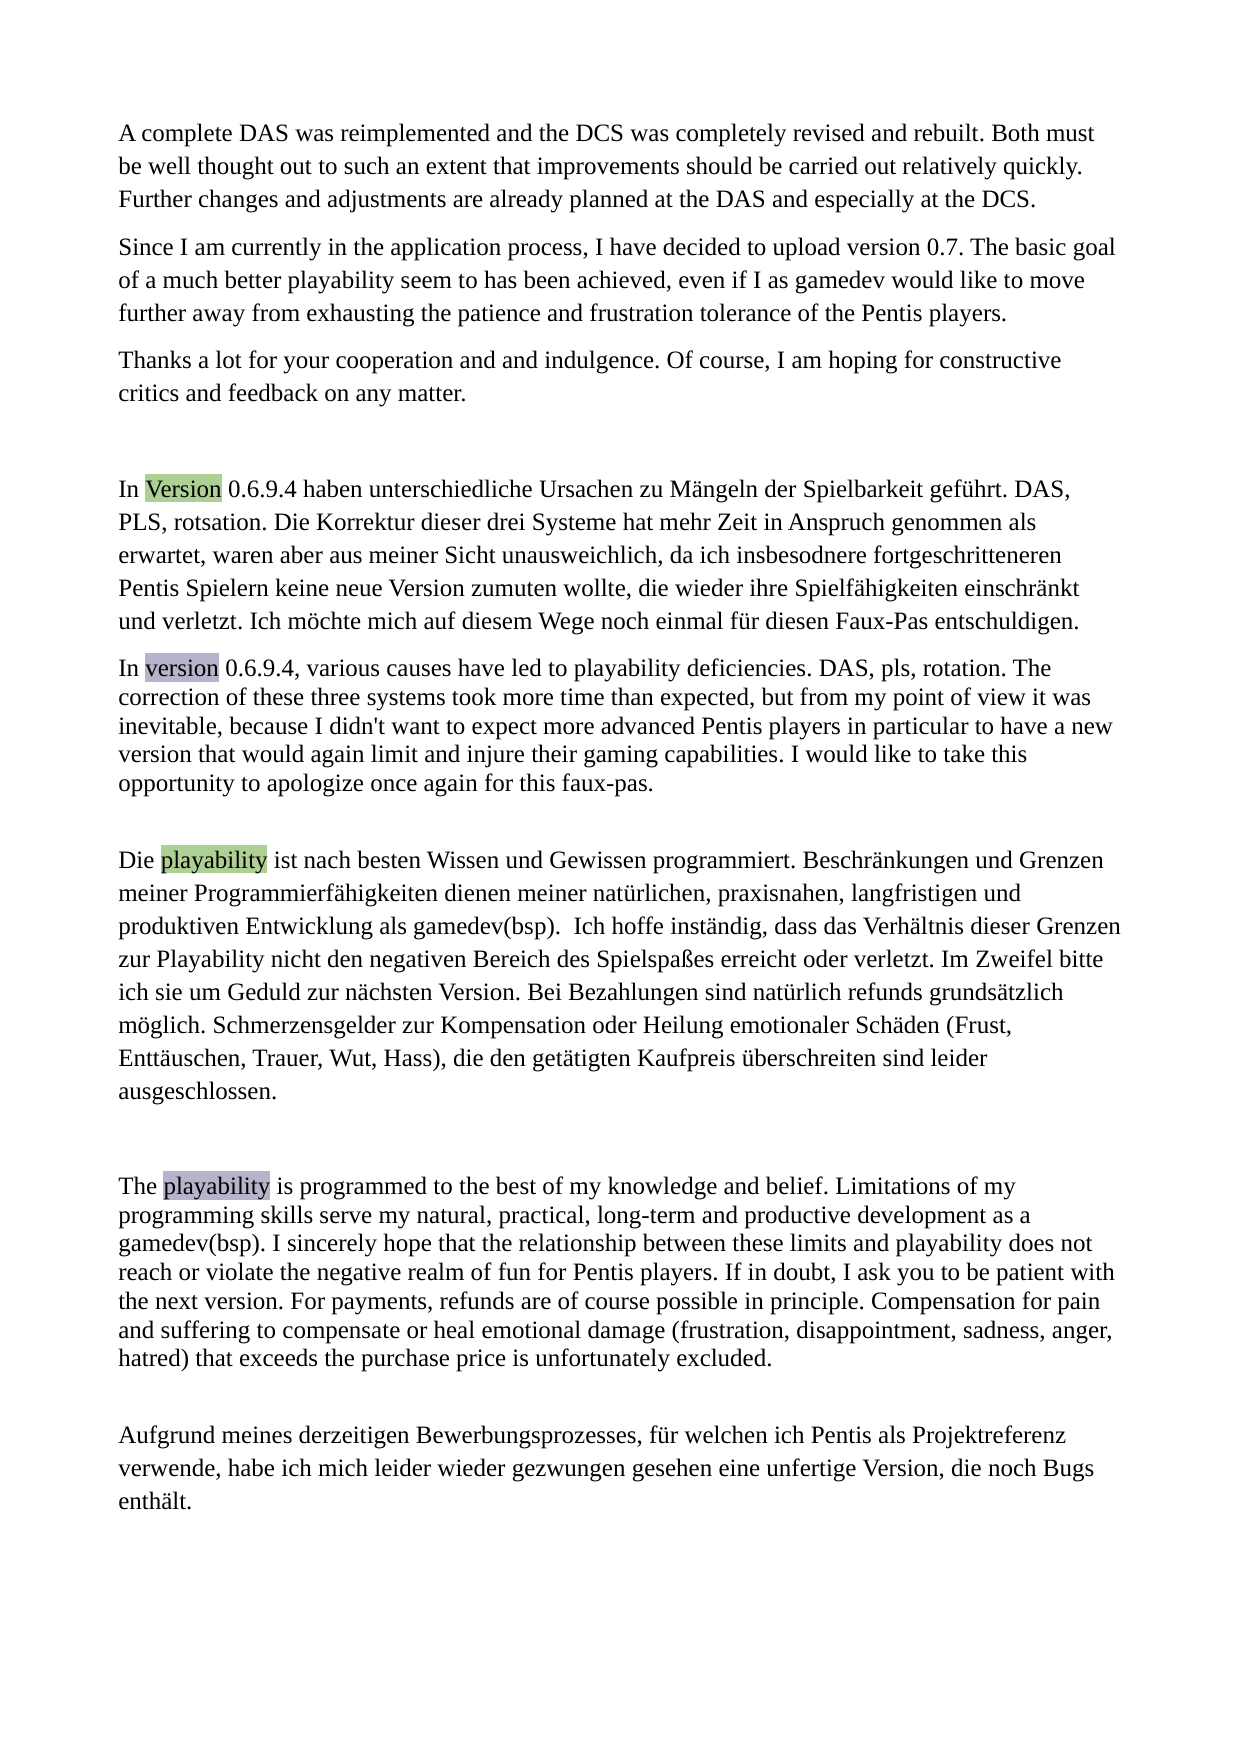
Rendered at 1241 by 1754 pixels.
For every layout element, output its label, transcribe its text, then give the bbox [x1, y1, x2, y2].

text Since I am currently in the application process, I have decided to upload version 0.7. The basic goal of a much better playability seem to has been achieved, even if I as gamedev would like to move further away from exhausting the patience and frustration tolerance of the Pentis players. [118, 232, 1122, 327]
text In Version 0.6.9.4 haben unterschiedliche Ursachen zu Mängeln der Spielbarkeit geführt. DAS, PLS, rotsation. Die Korrektur dieser drei Systeme hat mehr Zeit in Anspruch genommen als erwartet, waren aber aus meiner Sicht unausweichlich, da ich insbesodnere fortgeschritteneren Pentis Spielern keine neue Version zumuten wollte, die wieder ihre Spielfähigkeiten einschränkt und verletzt. Ich möchte mich auf diesem Wege noch einmal für diesen Faux-Pas entschuldigen. [118, 474, 1122, 634]
text Thanks a lot for your cooperation and and indulgence. Of course, I am hoping for constructive critics and feedback on any matter. [118, 345, 1122, 407]
text Aufgrund meines derzeitigen Bewerbungsprozesses, für welchen ich Pentis als Projektreferenz verwende, habe ich mich leider wieder gezwungen gesehen eine unfertige Version, die noch Bugs enthält. [118, 1420, 1122, 1515]
text A complete DAS was reimplemented and the DCS was completely revised and rebuilt. Both must be well thought out to such an extent that improvements should be carried out relatively quickly. Further changes and adjustments are already planned at the DAS and especially at the DCS. [118, 118, 1122, 213]
text In version 0.6.9.4, various causes have led to playability deficiencies. DAS, pls, rotation. The correction of these three systems took more time than expected, but from my point of view it was inevitable, because I didn't want to expect more advanced Pentis players in particular to have a new version that would again limit and injure their gaming capabilities. I would like to take this opportunity to apologize once again for this faux-pas. [118, 653, 1122, 797]
text The playability is programmed to the best of my knowledge and belief. Limitations of my programming skills serve my natural, practical, long-term and productive development as a gamedev(bsp). I sincerely hope that the relationship between these limits and playability does not reach or violate the negative realm of fun for Pentis players. If in doubt, I ask you to be patient with the next version. For payments, refunds are of course possible in principle. Compensation for pain and suffering to compensate or heal emotional damage (frustration, disappointment, sadness, anger, hatred) that exceeds the purchase price is unfortunately excluded. [118, 1171, 1122, 1372]
text Die playability ist nach besten Wissen und Gewissen programmiert. Beschränkungen und Grenzen meiner Programmierfähigkeiten dienen meiner natürlichen, praxisnahen, langfristigen und produktiven Entwicklung als gamedev(bsp). Ich hoffe inständig, dass das Verhältnis dieser Grenzen zur Playability nicht den negativen Bereich des Spielspaßes erreicht oder verletzt. Im Zweifel bitte ich sie um Geduld zur nächsten Version. Bei Bezahlungen sind natürlich refunds grundsätzlich möglich. Schmerzensgelder zur Kompensation oder Heilung emotionaler Schäden (Frust, Enttäuschen, Trauer, Wut, Hass), die den getätigten Kaufpreis überschreiten sind leider ausgeschlossen. [118, 845, 1122, 1104]
